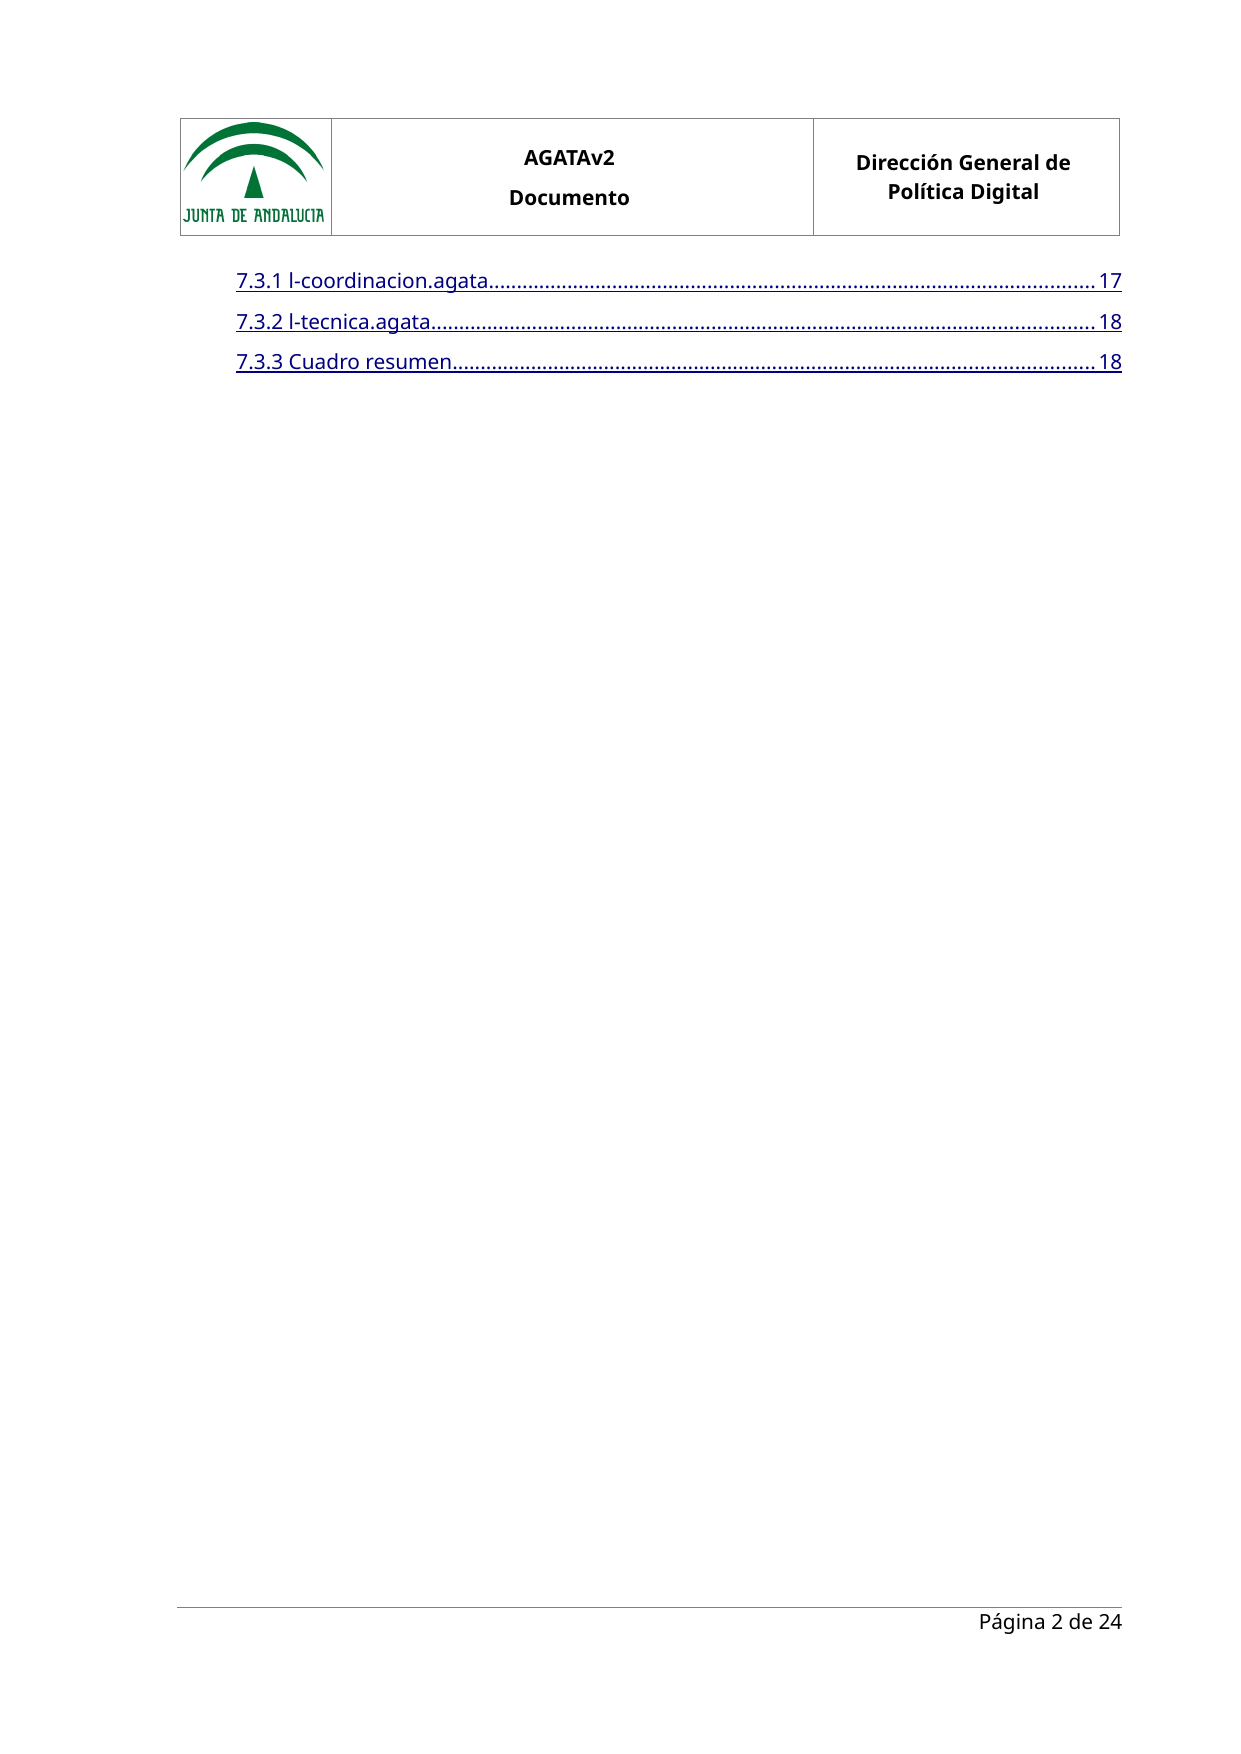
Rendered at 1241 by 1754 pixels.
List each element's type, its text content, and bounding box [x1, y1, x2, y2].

text 7.3.3 Cuadro resumen 18 [236, 347, 1122, 371]
picture [183, 122, 324, 222]
text 7.3.2 l-tecnica.agata 18 [236, 307, 1122, 331]
text 7.3.1 l-coordinacion.agata 17 [236, 266, 1122, 291]
